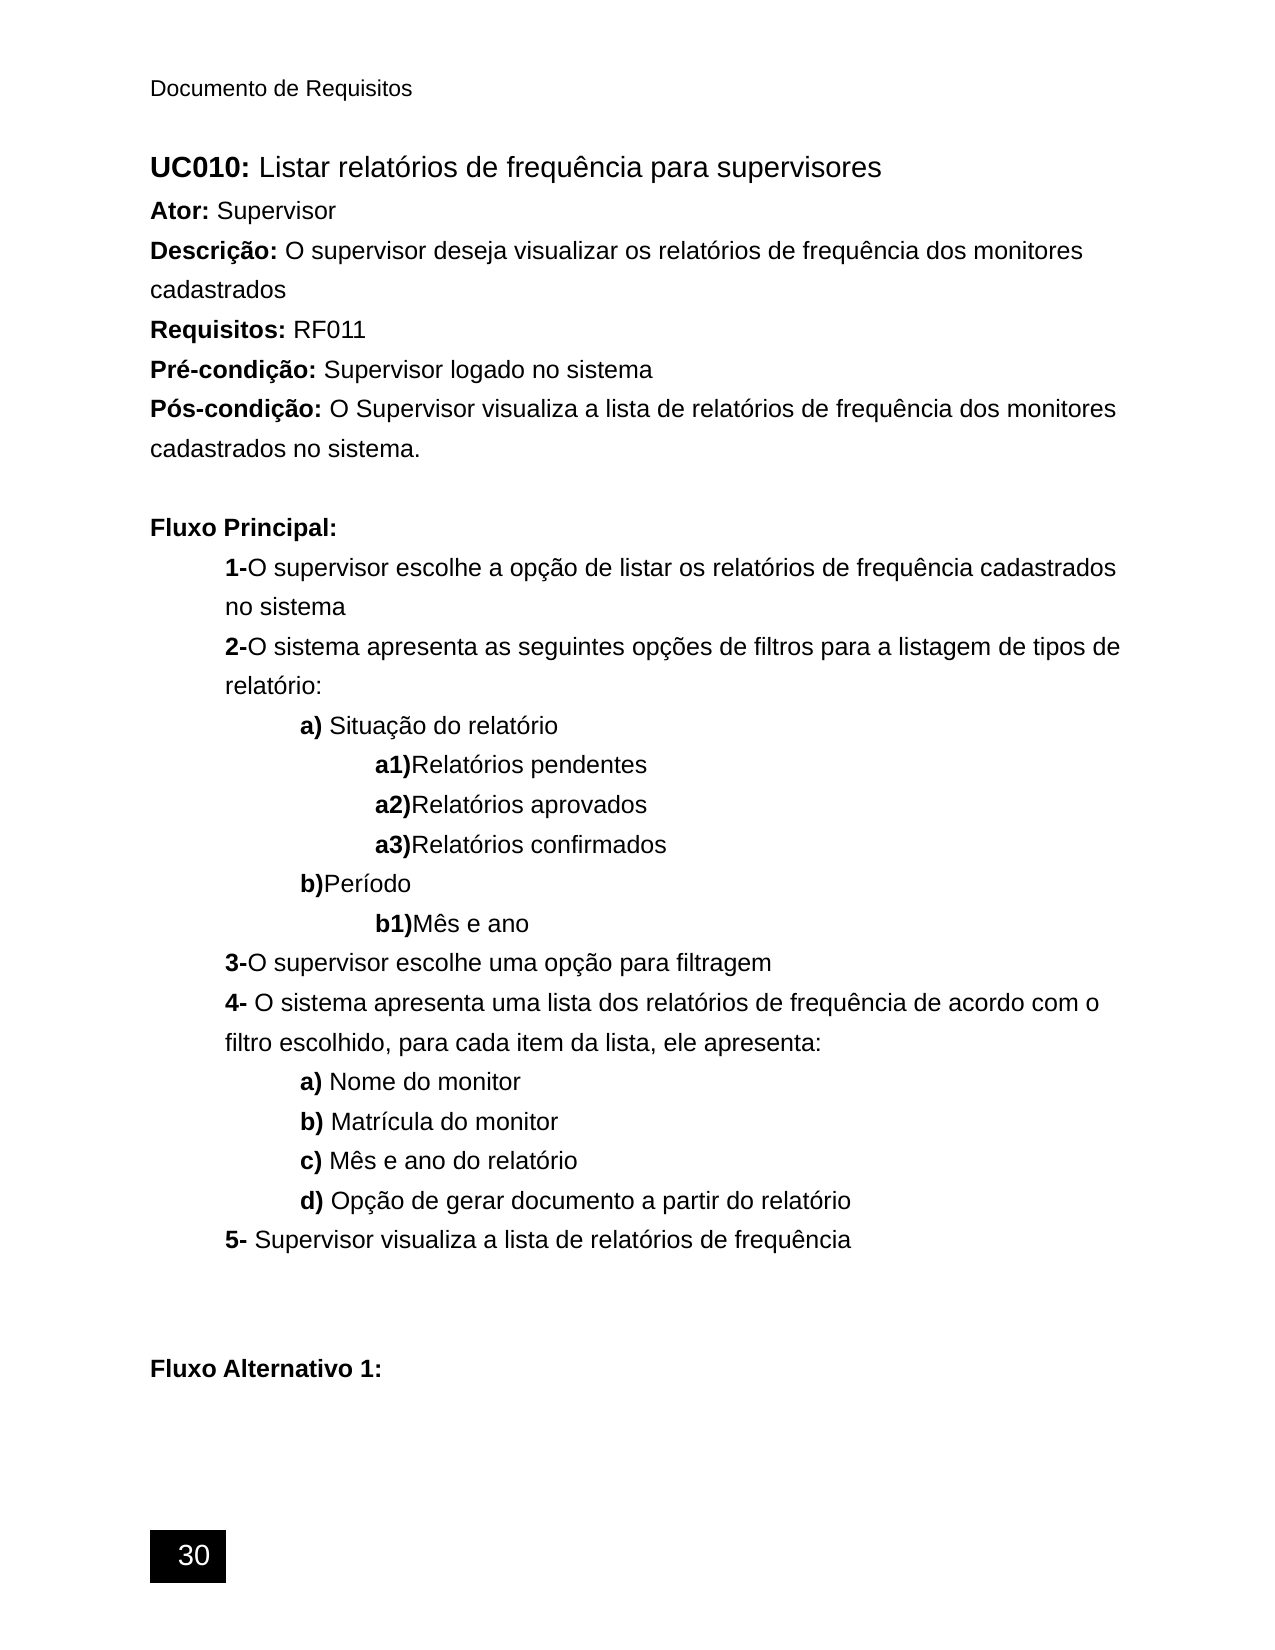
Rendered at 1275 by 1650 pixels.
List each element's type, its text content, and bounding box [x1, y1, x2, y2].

text a3)Relatórios confirmados [150, 829, 1125, 858]
text 5- Supervisor visualiza a lista de relatórios de frequência [150, 1225, 1125, 1254]
text a1)Relatórios pendentes [150, 750, 1125, 779]
text b) Matrícula do monitor [150, 1107, 1125, 1135]
text Descrição: O supervisor deseja visualizar os relatórios de frequência dos monitores cadastrados [150, 236, 1125, 304]
text Pós-condição: O Supervisor visualiza a lista de relatórios de frequência dos monitores cadastrados no sistema. [150, 394, 1125, 462]
text b1)Mês e ano [150, 909, 1125, 937]
text Ator: Supervisor [150, 196, 1125, 225]
text 3-O supervisor escolhe uma opção para filtragem [150, 948, 1125, 977]
text 4- O sistema apresenta uma lista dos relatórios de frequência de acordo com o filtro escolhido, para cada item da lista, ele apresenta: [150, 988, 1125, 1056]
text a) Nome do monitor [150, 1067, 1125, 1096]
text d) Opção de gerar documento a partir do relatório [150, 1186, 1125, 1214]
text a) Situação do relatório [150, 711, 1125, 739]
text UC010: Listar relatórios de frequência para supervisores [150, 150, 1125, 183]
text Pré-condição: Supervisor logado no sistema [150, 354, 1125, 383]
text a2)Relatórios aprovados [150, 790, 1125, 819]
text Fluxo Principal: [150, 513, 1125, 542]
text Requisitos: RF011 [150, 315, 1125, 344]
text 1-O supervisor escolhe a opção de listar os relatórios de frequência cadastrados no sistema [150, 552, 1125, 621]
text b)Período [150, 869, 1125, 898]
text c) Mês e ano do relatório [150, 1146, 1125, 1175]
text 2-O sistema apresenta as seguintes opções de filtros para a listagem de tipos de relatório: [150, 632, 1125, 700]
text Fluxo Alternativo 1: [150, 1354, 1125, 1382]
